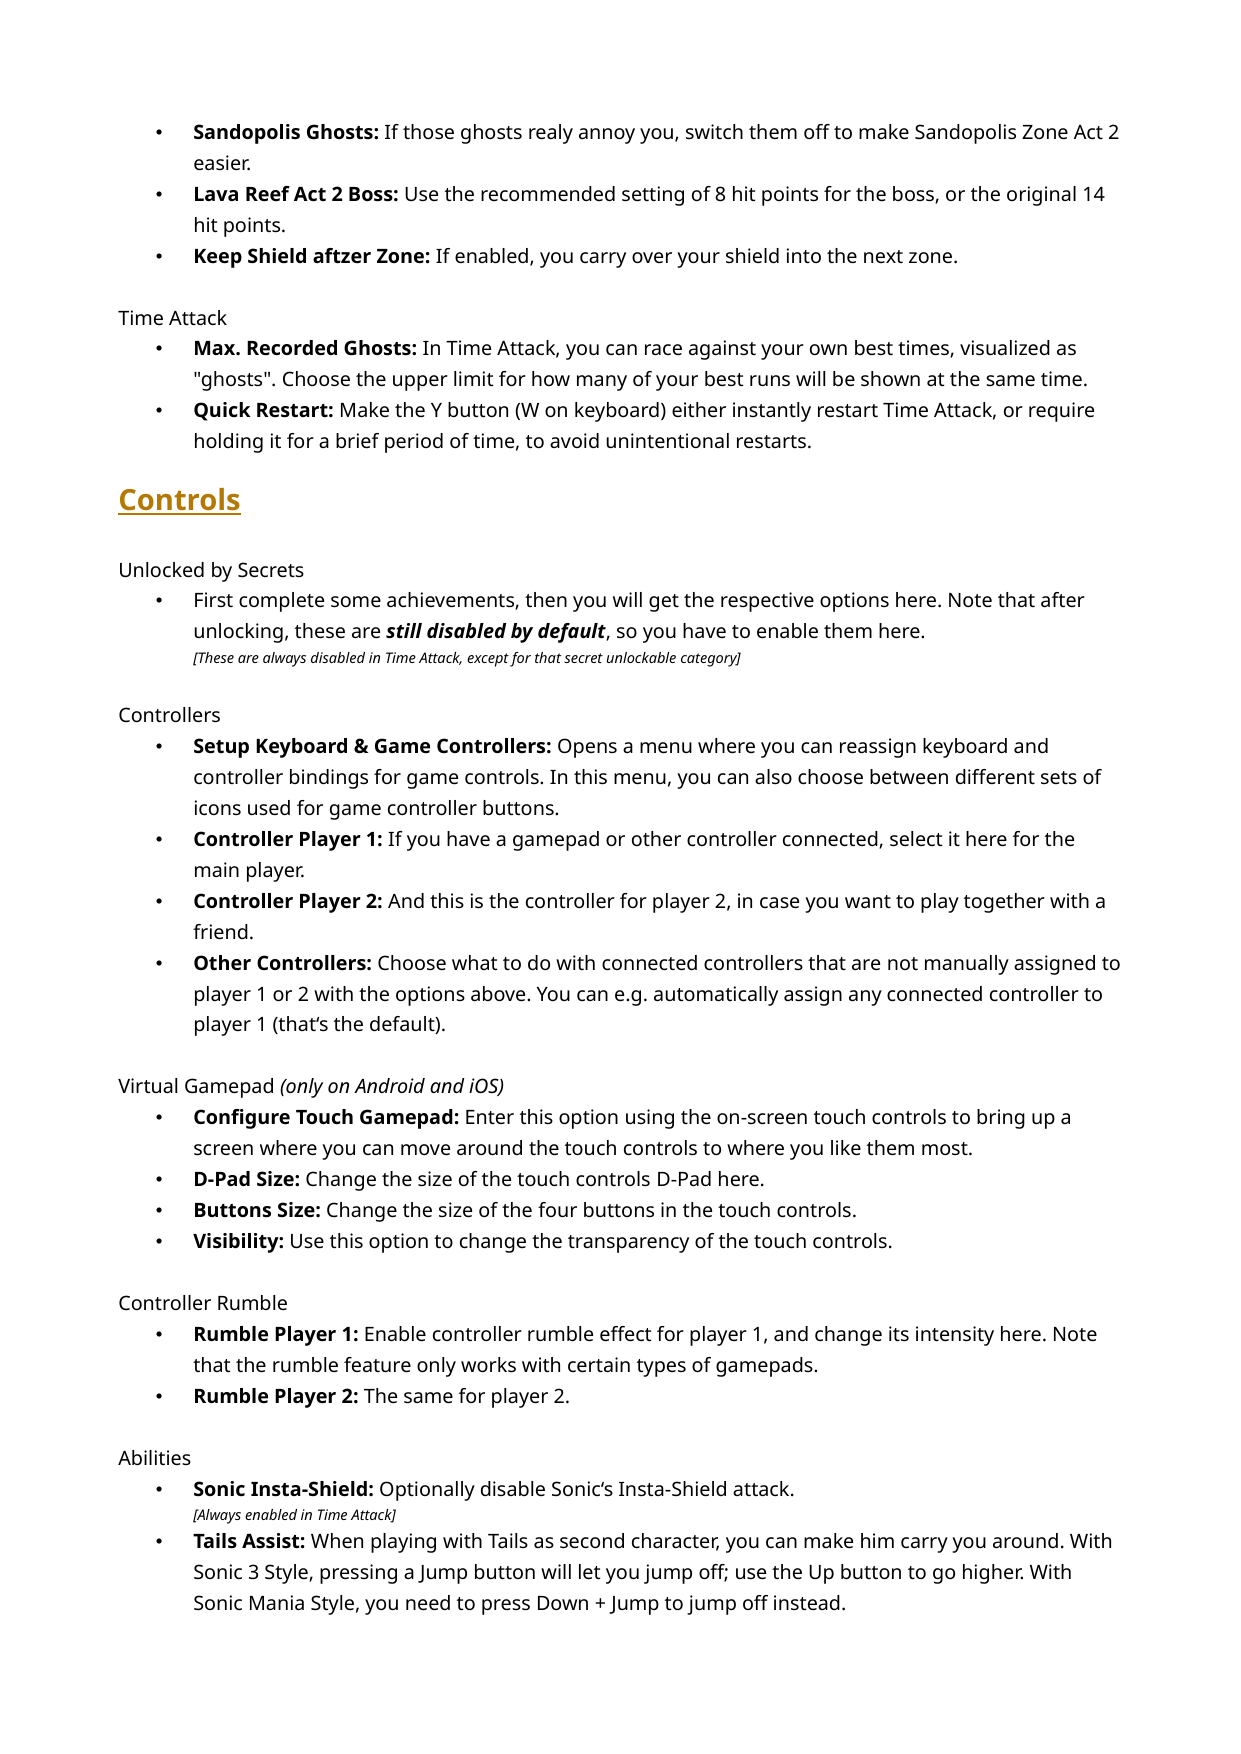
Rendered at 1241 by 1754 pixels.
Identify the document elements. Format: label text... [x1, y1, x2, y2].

list Controller Player 1: If you have a gamepad or other controller connected, select it here for the main player. [156, 825, 1122, 883]
text Unlocked by Secrets [118, 556, 1122, 583]
list Sandopolis Ghosts: If those ghosts realy annoy you, switch them off to make Sandopolis Zone Act 2 easier. [156, 118, 1122, 176]
text Time Attack [118, 304, 1122, 331]
list Other Controllers: Choose what to do with connected controllers that are not manually assigned to player 1 or 2 with the options above. You can e.g. automatically assign any connected controller to player 1 (that‘s the default). [156, 949, 1122, 1038]
list Keep Shield aftzer Zone: If enabled, you carry over your shield into the next zone. [156, 242, 1122, 269]
list Quick Restart: Make the Y button (W on keyboard) either instantly restart Time Attack, or require holding it for a brief period of time, to avoid unintentional restarts. [156, 397, 1122, 454]
list D-Pad Size: Change the size of the touch controls D-Pad here. [156, 1165, 1122, 1192]
list Max. Recorded Ghosts: In Time Attack, you can race against your own best times, visualized as "ghosts". Choose the upper limit for how many of your best runs will be shown at the same time. [156, 335, 1122, 393]
list Rumble Player 1: Enable controller rumble effect for player 1, and change its intensity here. Note that the rumble feature only works with certain types of gamepads. [156, 1320, 1122, 1378]
list Visibility: Use this option to change the transparency of the touch controls. [156, 1227, 1122, 1254]
list Tails Assist: When playing with Tails as second character, you can make him carry you around. With Sonic 3 Style, pressing a Jump button will let you jump off; use the Up button to go higher. With Sonic Mania Style, you need to press Down + Jump to jump off instead. [156, 1527, 1122, 1616]
subtitle Controls [118, 479, 1122, 519]
list Setup Keyboard & Game Controllers: Opens a menu where you can reassign keyboard and controller bindings for game controls. In this menu, you can also choose between different sets of icons used for game controller buttons. [156, 732, 1122, 821]
list Configure Touch Gamepad: Enter this option using the on-screen touch controls to bring up a screen where you can move around the touch controls to where you like them most. [156, 1103, 1122, 1161]
list First complete some achievements, then you will get the respective options here. Note that after unlocking, these are still disabled by default, so you have to enable them here. [These are always disabled in Time Attack, except for that secret unlockable category] [156, 587, 1122, 667]
text Controllers [118, 701, 1122, 728]
text Controller Rumble [118, 1289, 1122, 1316]
list Rumble Player 2: The same for player 2. [156, 1382, 1122, 1440]
list Lava Reef Act 2 Boss: Use the recommended setting of 8 hit points for the boss, or the original 14 hit points. [156, 180, 1122, 238]
list Sonic Insta-Shield: Optionally disable Sonic‘s Insta-Shield attack. [Always enabled in Time Attack] [156, 1475, 1122, 1524]
text Abilities [118, 1444, 1122, 1471]
list Controller Player 2: And this is the controller for player 2, in case you want to play together with a friend. [156, 887, 1122, 945]
list Buttons Size: Change the size of the four buttons in the touch controls. [156, 1196, 1122, 1223]
text Virtual Gamepad (only on Android and iOS) [118, 1073, 1122, 1099]
